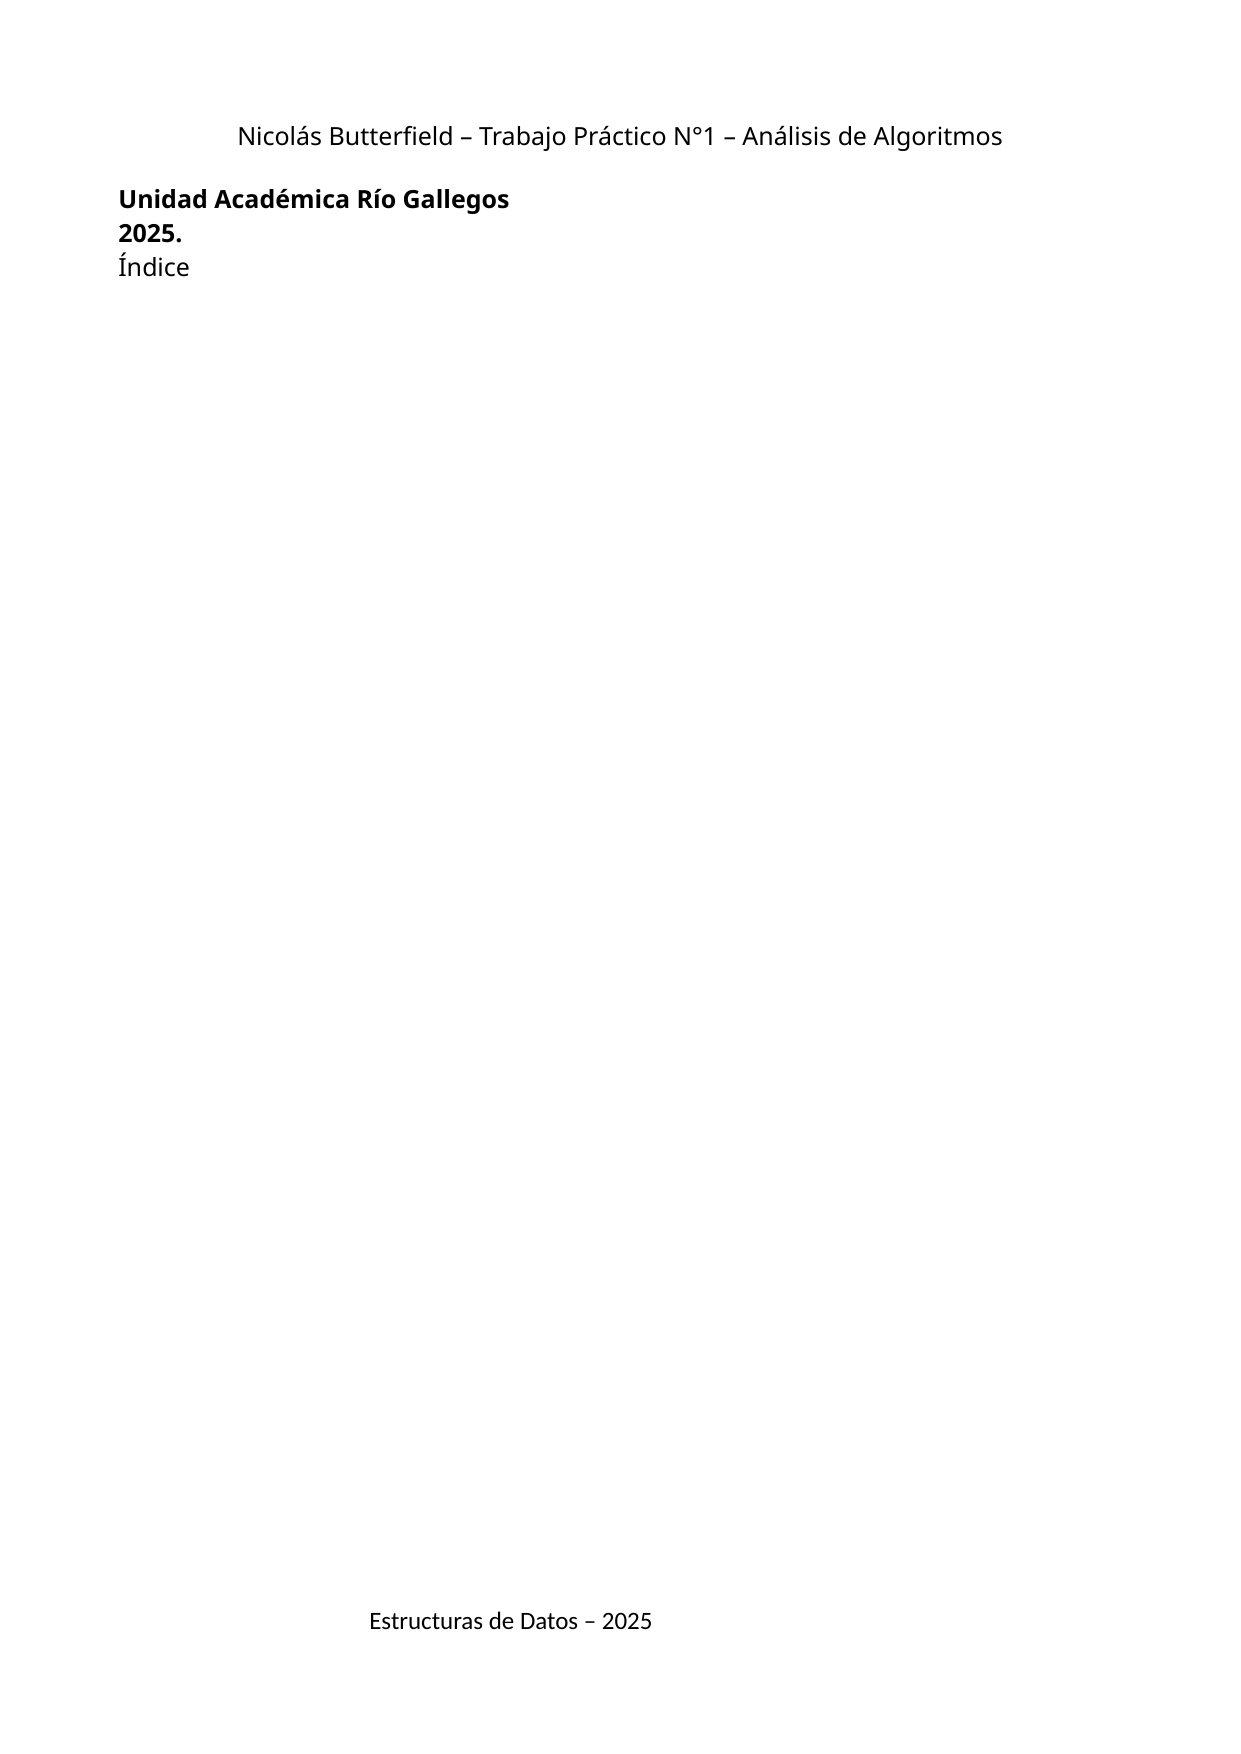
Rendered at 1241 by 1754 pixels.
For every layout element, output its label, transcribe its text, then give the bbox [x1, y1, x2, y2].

text Unidad Académica Río Gallegos [118, 182, 1122, 216]
text 2025. [118, 216, 1122, 250]
text Índice [118, 250, 1122, 284]
